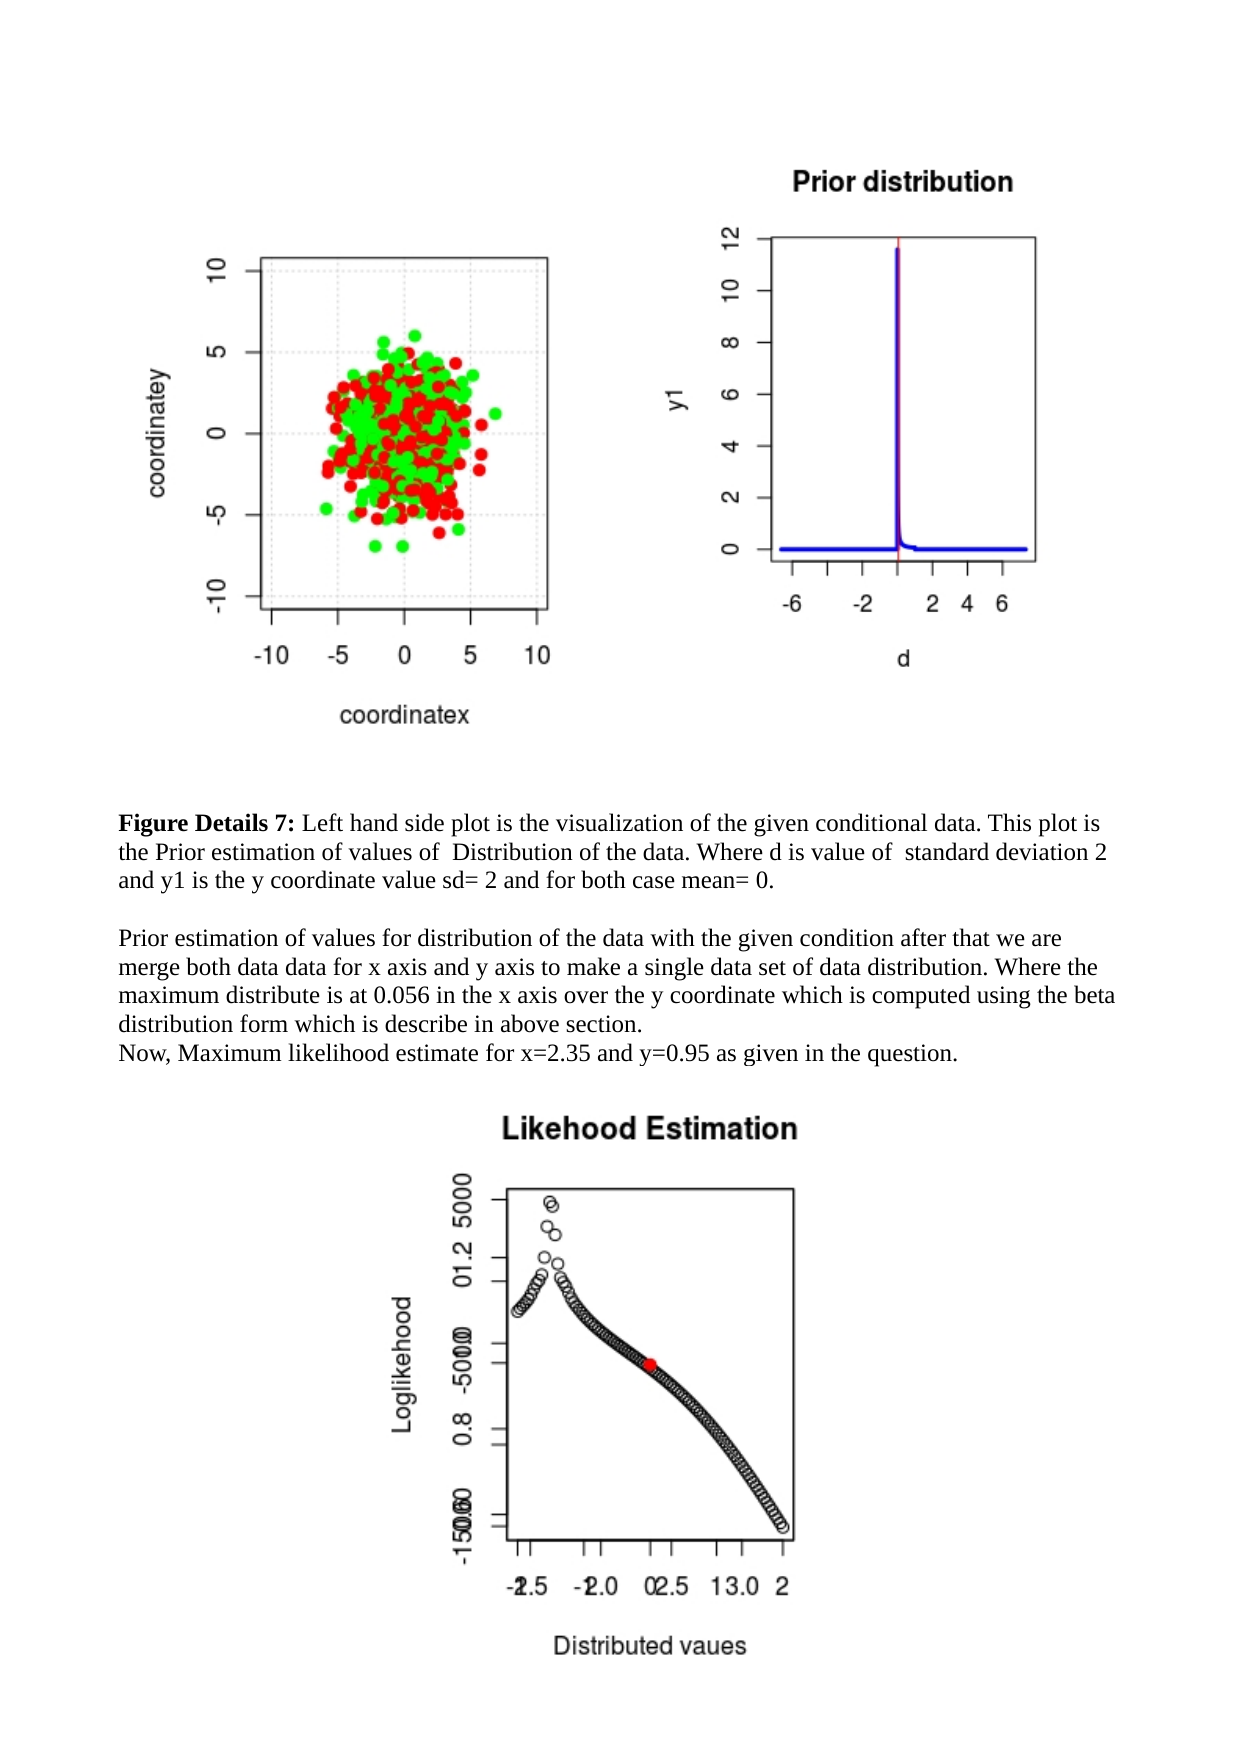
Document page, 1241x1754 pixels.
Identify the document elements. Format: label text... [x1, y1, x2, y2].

text Prior estimation of values for distribution of the data with the given condition after that we are merge both data data for x axis and y axis to make a single data set of data distribution. Where the maximum distribute is at 0.056 in the x axis over the y coordinate which is computed using the beta distribution form which is describe in above section. [118, 923, 1122, 1038]
picture [384, 1066, 857, 1694]
picture [658, 124, 1094, 703]
text Now, Maximum likelihood estimate for x=2.35 and y=0.95 as given in the question. [118, 1038, 1122, 1067]
picture [138, 136, 611, 763]
text Figure Details 7: Left hand side plot is the visualization of the given conditional data. This plot is the Prior estimation of values of Distribution of the data. Where d is value of standard deviation 2 and y1 is the y coordinate value sd= 2 and for both case mean= 0. [118, 808, 1122, 894]
